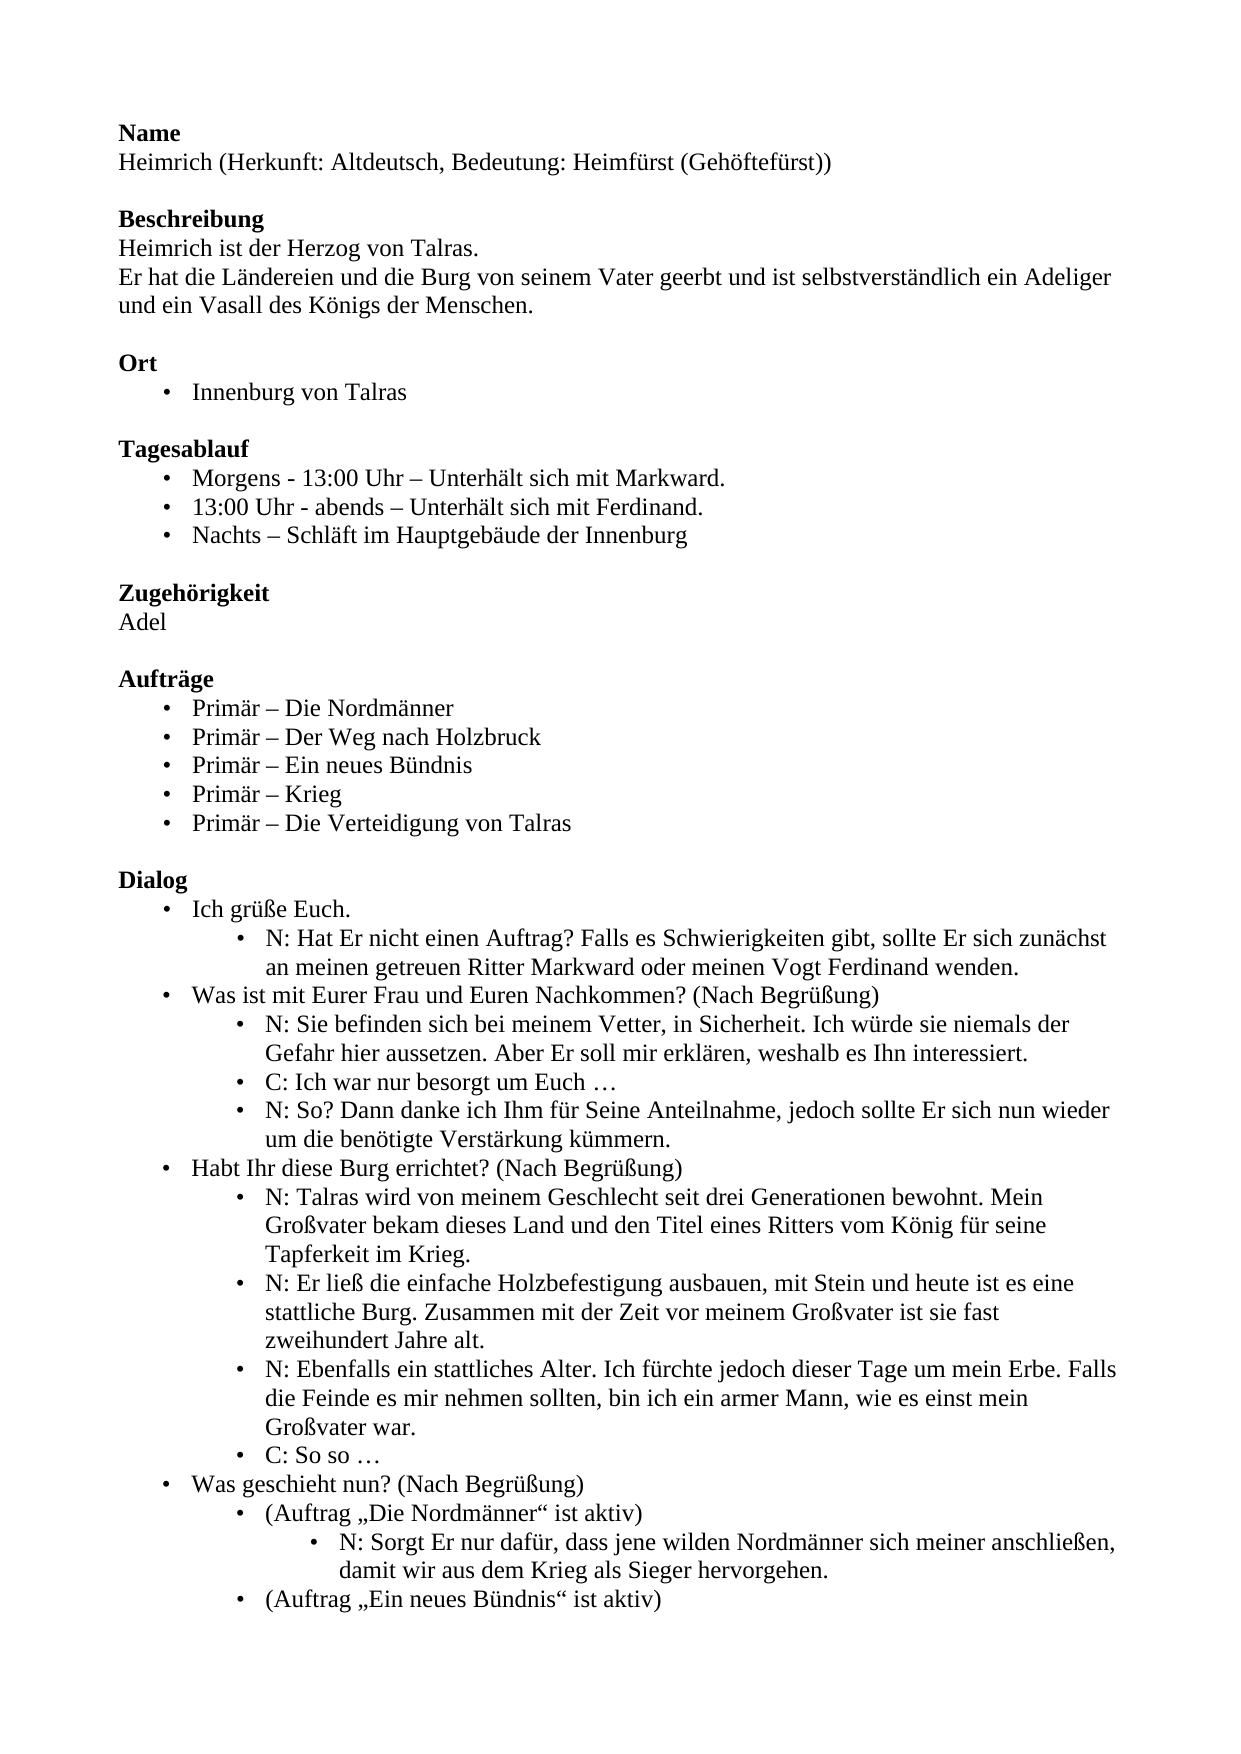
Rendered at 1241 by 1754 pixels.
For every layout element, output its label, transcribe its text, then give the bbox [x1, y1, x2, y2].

text Ort [118, 348, 1122, 377]
list (Auftrag „Die Nordmänner“ ist aktiv) [236, 1498, 1122, 1527]
text Dialog [118, 866, 1122, 894]
list N: Talras wird von meinem Geschlecht seit drei Generationen bewohnt. Mein Großvater bekam dieses Land und den Titel eines Ritters vom König für seine Tapferkeit im Krieg. [236, 1182, 1122, 1268]
list (Auftrag „Ein neues Bündnis“ ist aktiv) [236, 1584, 1122, 1613]
list N: Sie befinden sich bei meinem Vetter, in Sicherheit. Ich würde sie niemals der Gefahr hier aussetzen. Aber Er soll mir erklären, weshalb es Ihn interessiert. [236, 1009, 1122, 1067]
list N: Ebenfalls ein stattliches Alter. Ich fürchte jedoch dieser Tage um mein Erbe. Falls die Feinde es mir nehmen sollten, bin ich ein armer Mann, wie es einst mein Großvater war. [236, 1354, 1122, 1441]
text Name [118, 118, 1122, 147]
list Primär – Ein neues Bündnis [162, 751, 1122, 779]
list 13:00 Uhr - abends – Unterhält sich mit Ferdinand. [162, 492, 1122, 521]
text Zugehörigkeit [118, 578, 1122, 607]
text Aufträge [118, 664, 1122, 693]
list C: So so … [236, 1441, 1122, 1469]
list Morgens - 13:00 Uhr – Unterhält sich mit Markward. [162, 463, 1122, 492]
list Innenburg von Talras [162, 377, 1122, 406]
list Nachts – Schläft im Hauptgebäude der Innenburg [162, 521, 1122, 549]
text Heimrich ist der Herzog von Talras. [118, 233, 1122, 262]
list N: Hat Er nicht einen Auftrag? Falls es Schwierigkeiten gibt, sollte Er sich zunächst an meinen getreuen Ritter Markward oder meinen Vogt Ferdinand wenden. [236, 923, 1122, 981]
list Was geschieht nun? (Nach Begrüßung) [162, 1469, 1122, 1498]
text Heimrich (Herkunft: Altdeutsch, Bedeutung: Heimfürst (Gehöftefürst)) [118, 147, 1122, 176]
text Beschreibung [118, 204, 1122, 233]
list Primär – Krieg [162, 779, 1122, 808]
list N: So? Dann danke ich Ihm für Seine Anteilnahme, jedoch sollte Er sich nun wieder um die benötigte Verstärkung kümmern. [236, 1096, 1122, 1153]
list C: Ich war nur besorgt um Euch … [236, 1067, 1122, 1096]
list N: Sorgt Er nur dafür, dass jene wilden Nordmänner sich meiner anschließen, damit wir aus dem Krieg als Sieger hervorgehen. [309, 1527, 1122, 1584]
text Adel [118, 607, 1122, 636]
list Ich grüße Euch. [162, 894, 1122, 923]
text Er hat die Ländereien und die Burg von seinem Vater geerbt und ist selbstverständlich ein Adeliger und ein Vasall des Königs der Menschen. [118, 262, 1122, 319]
list N: Er ließ die einfache Holzbefestigung ausbauen, mit Stein und heute ist es eine stattliche Burg. Zusammen mit der Zeit vor meinem Großvater ist sie fast zweihundert Jahre alt. [236, 1268, 1122, 1354]
list Primär – Der Weg nach Holzbruck [162, 722, 1122, 751]
text Tagesablauf [118, 434, 1122, 463]
list Primär – Die Verteidigung von Talras [162, 808, 1122, 837]
list Was ist mit Eurer Frau und Euren Nachkommen? (Nach Begrüßung) [162, 981, 1122, 1009]
list Habt Ihr diese Burg errichtet? (Nach Begrüßung) [162, 1153, 1122, 1182]
list Primär – Die Nordmänner [162, 693, 1122, 722]
